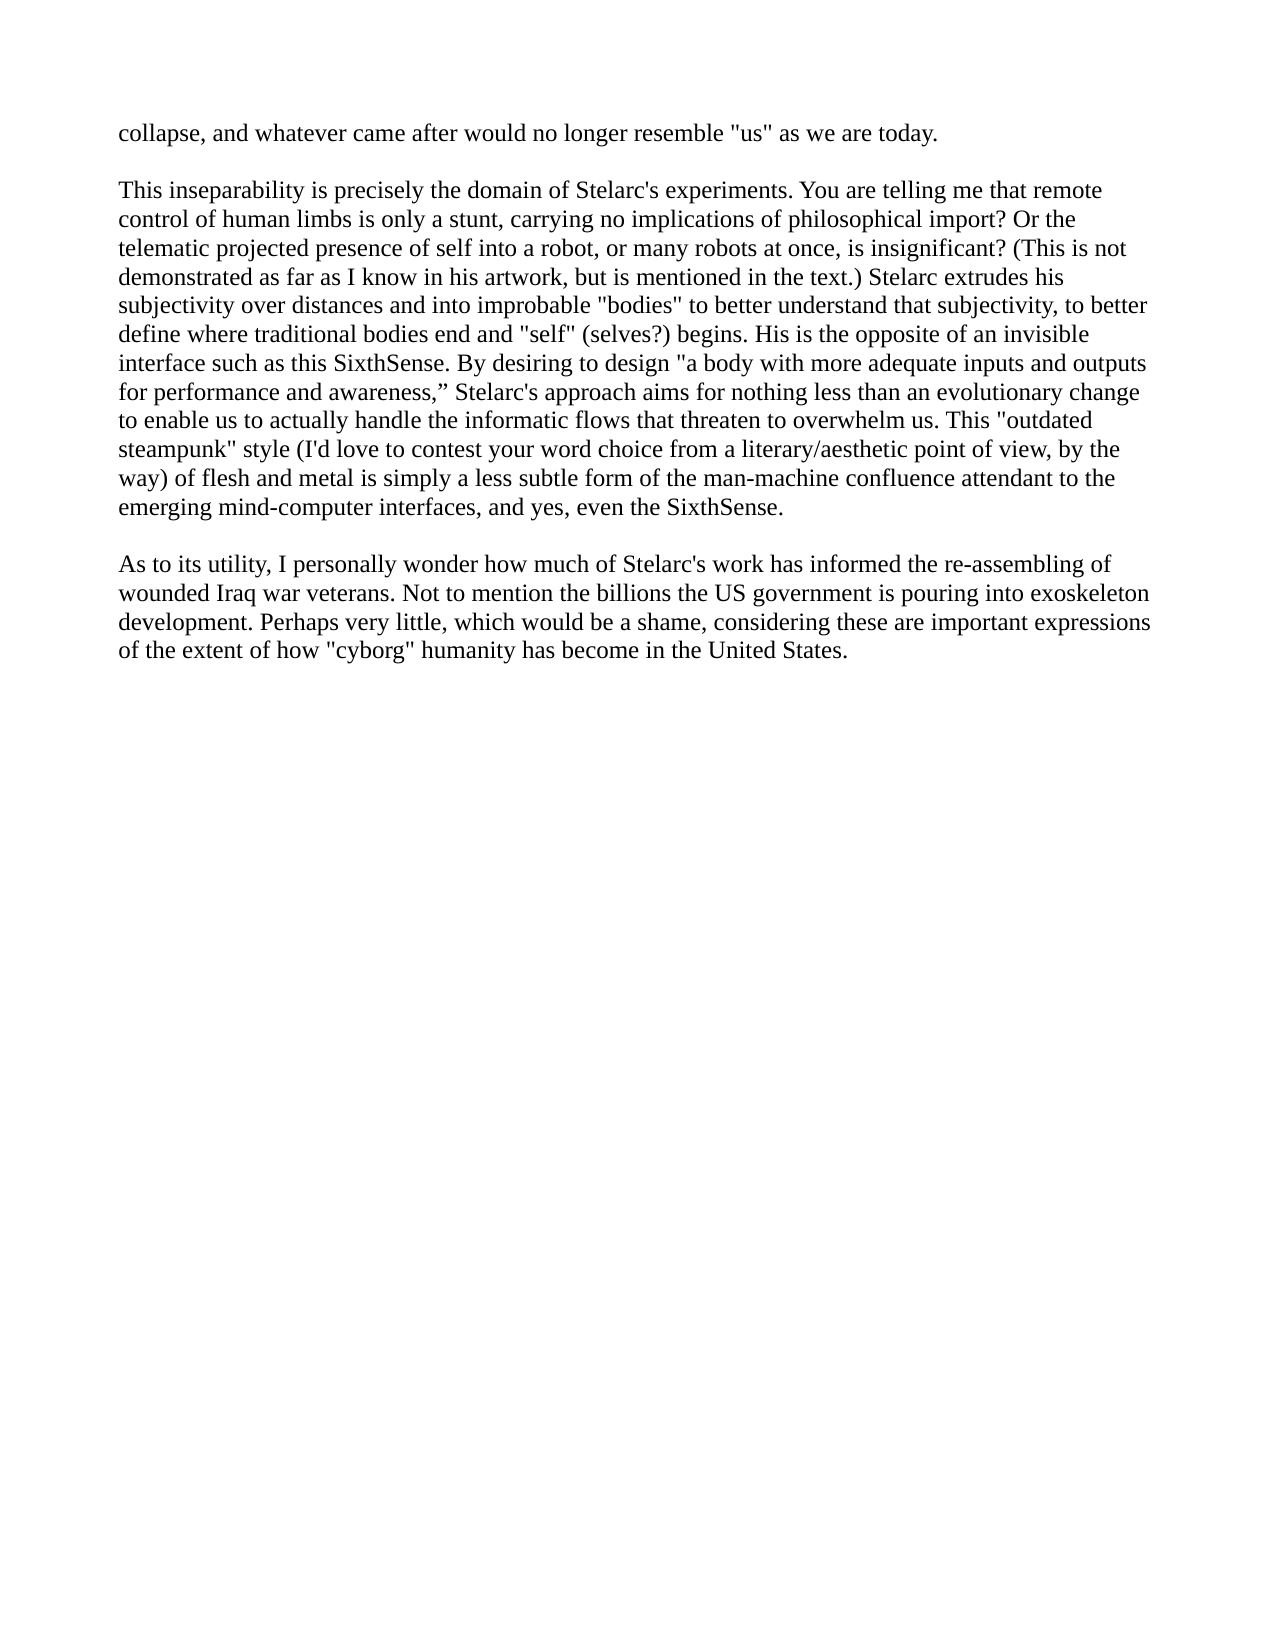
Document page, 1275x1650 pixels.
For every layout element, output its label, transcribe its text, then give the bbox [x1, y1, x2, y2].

text collapse, and whatever came after would no longer resemble "us" as we are today. This inseparability is precisely the domain of Stelarc's experiments. You are telling me that remote control of human limbs is only a stunt, carrying no implications of philosophical import? Or the telematic projected presence of self into a robot, or many robots at once, is insignificant? (This is not demonstrated as far as I know in his artwork, but is mentioned in the text.) Stelarc extrudes his subjectivity over distances and into improbable "bodies" to better understand that subjectivity, to better define where traditional bodies end and "self" (selves?) begins. His is the opposite of an invisible interface such as this SixthSense. By desiring to design "a body with more adequate inputs and outputs for performance and awareness,” Stelarc's approach aims for nothing less than an evolutionary change to enable us to actually handle the informatic flows that threaten to overwhelm us. This "outdated steampunk" style (I'd love to contest your word choice from a literary/aesthetic point of view, by the way) of flesh and metal is simply a less subtle form of the man-machine confluence attendant to the emerging mind-computer interfaces, and yes, even the SixthSense. As to its utility, I personally wonder how much of Stelarc's work has informed the re-assembling of wounded Iraq war veterans. Not to mention the billions the US government is pouring into exoskeleton development. Perhaps very little, which would be a shame, considering these are important expressions of the extent of how "cyborg" humanity has become in the United States. [118, 118, 1157, 664]
